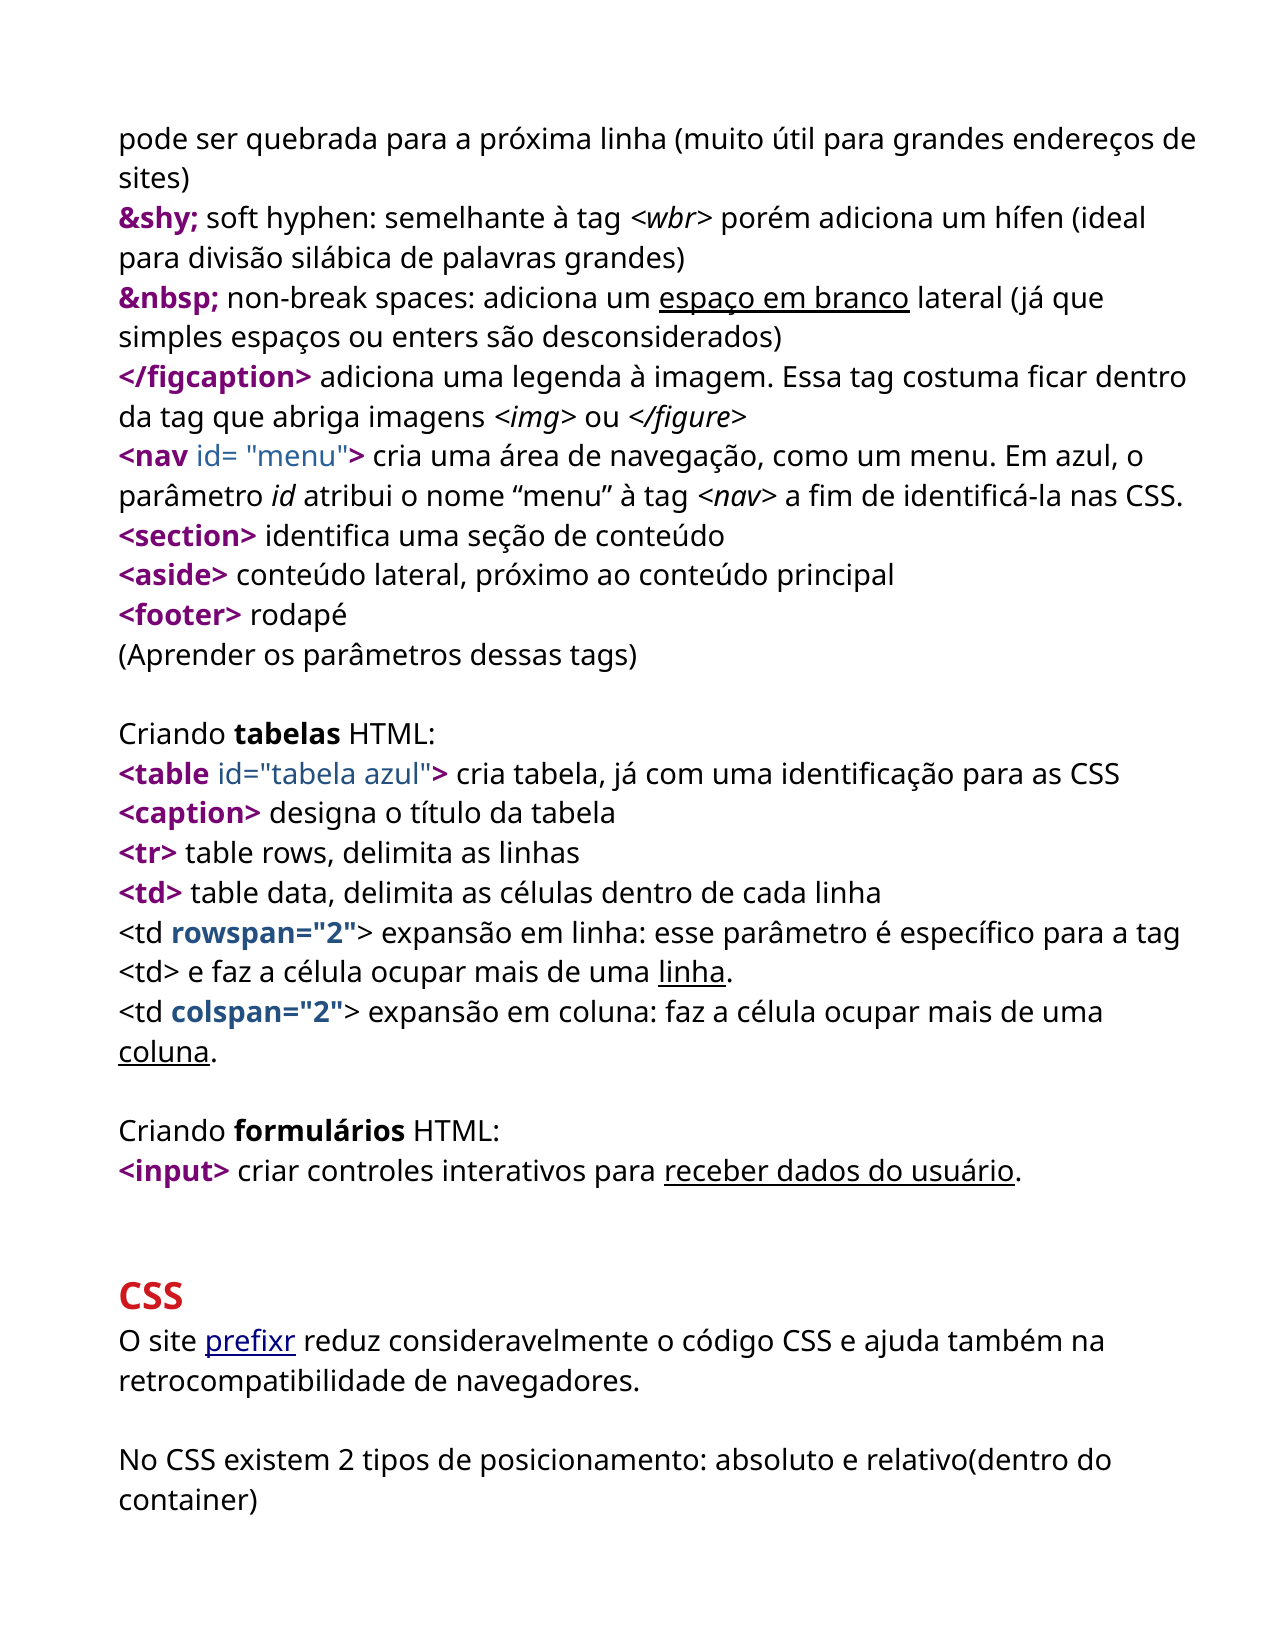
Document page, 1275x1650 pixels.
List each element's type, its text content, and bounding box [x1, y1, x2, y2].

text pode ser quebrada para a próxima linha (muito útil para grandes endereços de sites) &shy; soft hyphen: semelhante à tag <wbr> porém adiciona um hífen (ideal para divisão silábica de palavras grandes) &nbsp; non-break spaces: adiciona um espaço em branco lateral (já que simples espaços ou enters são desconsiderados) </figcaption> adiciona uma legenda à imagem. Essa tag costuma ficar dentro da tag que abriga imagens <img> ou </figure> <nav id= "menu"> cria uma área de navegação, como um menu. Em azul, o parâmetro id atribui o nome “menu” à tag <nav> a fim de identificá-la nas CSS. [118, 118, 1198, 515]
text <section> identifica uma seção de conteúdo <aside> conteúdo lateral, próximo ao conteúdo principal <footer> rodapé (Aprender os parâmetros dessas tags) [118, 515, 1198, 674]
text Criando formulários HTML: [118, 1110, 1198, 1150]
text CSS O site prefixr reduz consideravelmente o código CSS e ajuda também na retrocompatibilidade de navegadores. No CSS existem 2 tipos de posicionamento: absoluto e relativo(dentro do container) [118, 1269, 1198, 1518]
text Criando tabelas HTML: <table id="tabela azul"> cria tabela, já com uma identificação para as CSS <caption> designa o título da tabela <tr> table rows, delimita as linhas <td> table data, delimita as células dentro de cada linha <td rowspan="2"> expansão em linha: esse parâmetro é específico para a tag <td> e faz a célula ocupar mais de uma linha. <td colspan="2"> expansão em coluna: faz a célula ocupar mais de uma coluna. [118, 713, 1198, 1071]
text <input> criar controles interativos para receber dados do usuário. [118, 1150, 1198, 1229]
